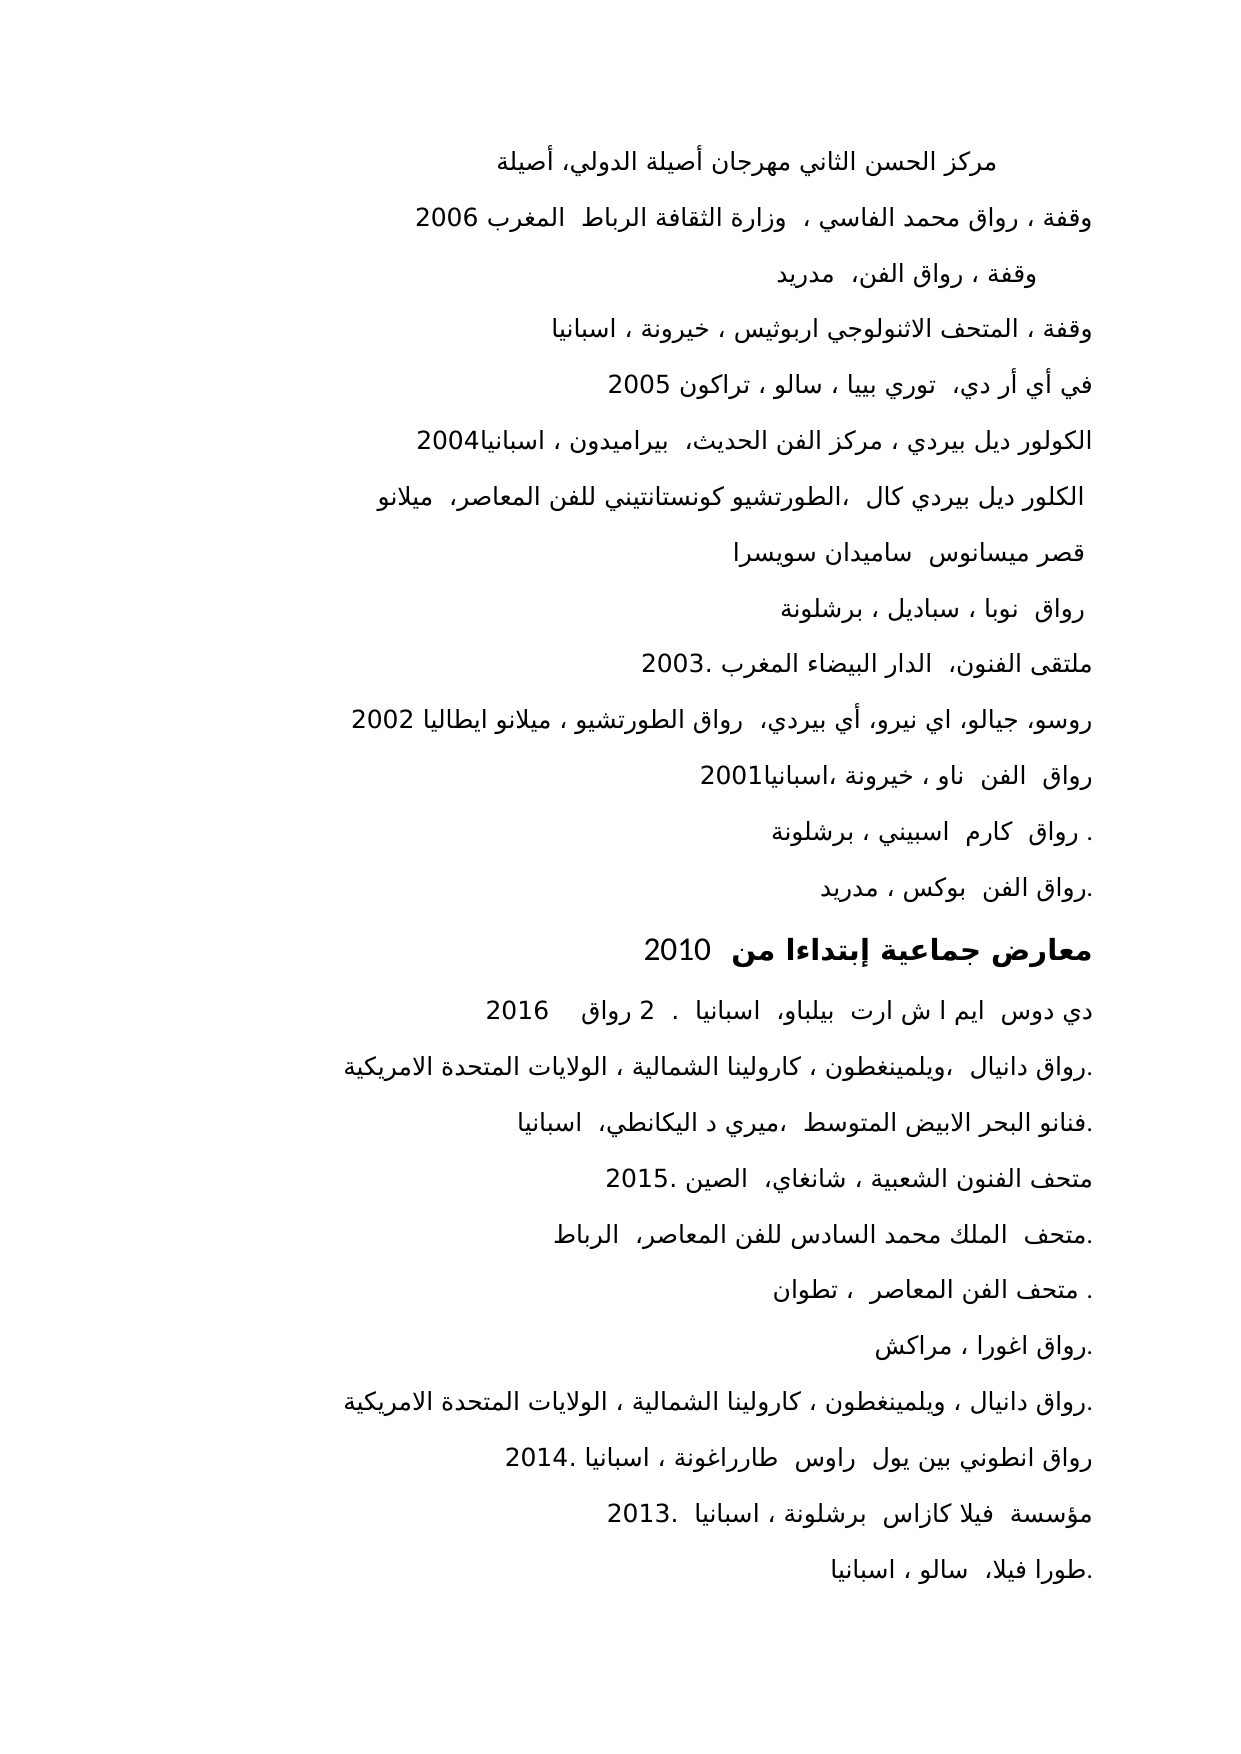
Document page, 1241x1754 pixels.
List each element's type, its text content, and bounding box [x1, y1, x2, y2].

text الكولور ديل بيردي ، مركز الفن الحديث، بيراميدون ، اسبانيا2004 [148, 425, 1093, 456]
text متحف الفن المعاصر ، تطوان . [148, 1274, 1093, 1305]
text الكلور ديل بيردي كال ،الطورتشيو كونستانتيني للفن المعاصر، ميلانو [148, 481, 1093, 512]
text وقفة ، رواق محمد الفاسي ، وزارة الثقافة الرباط المغرب 2006 [148, 202, 1093, 232]
text قصر ميسانوس ساميدان سويسرا [148, 537, 1093, 567]
text رواق كارم اسبيني ، برشلونة . [148, 816, 1093, 847]
text فنانو البحر الابيض المتوسط ،ميري د اليكانطي، اسبانيا. [148, 1107, 1093, 1138]
text ملتقى الفنون، الدار البيضاء المغرب .2003 [148, 649, 1093, 679]
text دي دوس ايم ا ش ارت بيلباو، اسبانيا . 2 رواق 2016 [148, 995, 1093, 1026]
text وقفة ، المتحف الاثنولوجي اربوثيس ، خيرونة ، اسبانيا [148, 314, 1093, 344]
text رواق دانيال ،ويلمينغطون ، كارولينا الشمالية ، الولايات المتحدة الامريكية. [148, 1051, 1093, 1082]
text متحف الفنون الشعبية ، شانغاي، الصين .2015 [148, 1163, 1093, 1193]
text وقفة ، رواق الفن، مدريد [148, 258, 1093, 288]
text مؤسسة فيلا كازاس برشلونة ، اسبانيا .2013 [148, 1498, 1093, 1528]
text رواق الفن بوكس ، مدريد. [148, 872, 1093, 902]
text رواق نوبا ، سباديل ، برشلونة [148, 593, 1093, 623]
text متحف الملك محمد السادس للفن المعاصر، الرباط. [148, 1219, 1093, 1249]
text رواق الفن ناو ، خيرونة ،اسبانيا2001 [148, 760, 1093, 791]
text في أي أر دي، توري بييا ، سالو ، تراكون 2005 [148, 369, 1093, 400]
text مركز الحسن الثاني مهرجان أصيلة الدولي، أصيلة [148, 148, 1093, 177]
text رواق دانيال ، ويلمينغطون ، كارولينا الشمالية ، الولايات المتحدة الامريكية. [148, 1386, 1093, 1417]
text 2010 معارض جماعية إبتداءا من [148, 928, 1093, 968]
text طورا فيلا، سالو ، اسبانيا. [148, 1554, 1093, 1584]
text رواق اغورا ، مراكش. [148, 1330, 1093, 1361]
text روسو، جيالو، اي نيرو، أي بيردي، رواق الطورتشيو ، ميلانو ايطاليا 2002 [148, 704, 1093, 735]
text رواق انطوني بين يول راوس طارراغونة ، اسبانيا .2014 [148, 1442, 1093, 1473]
